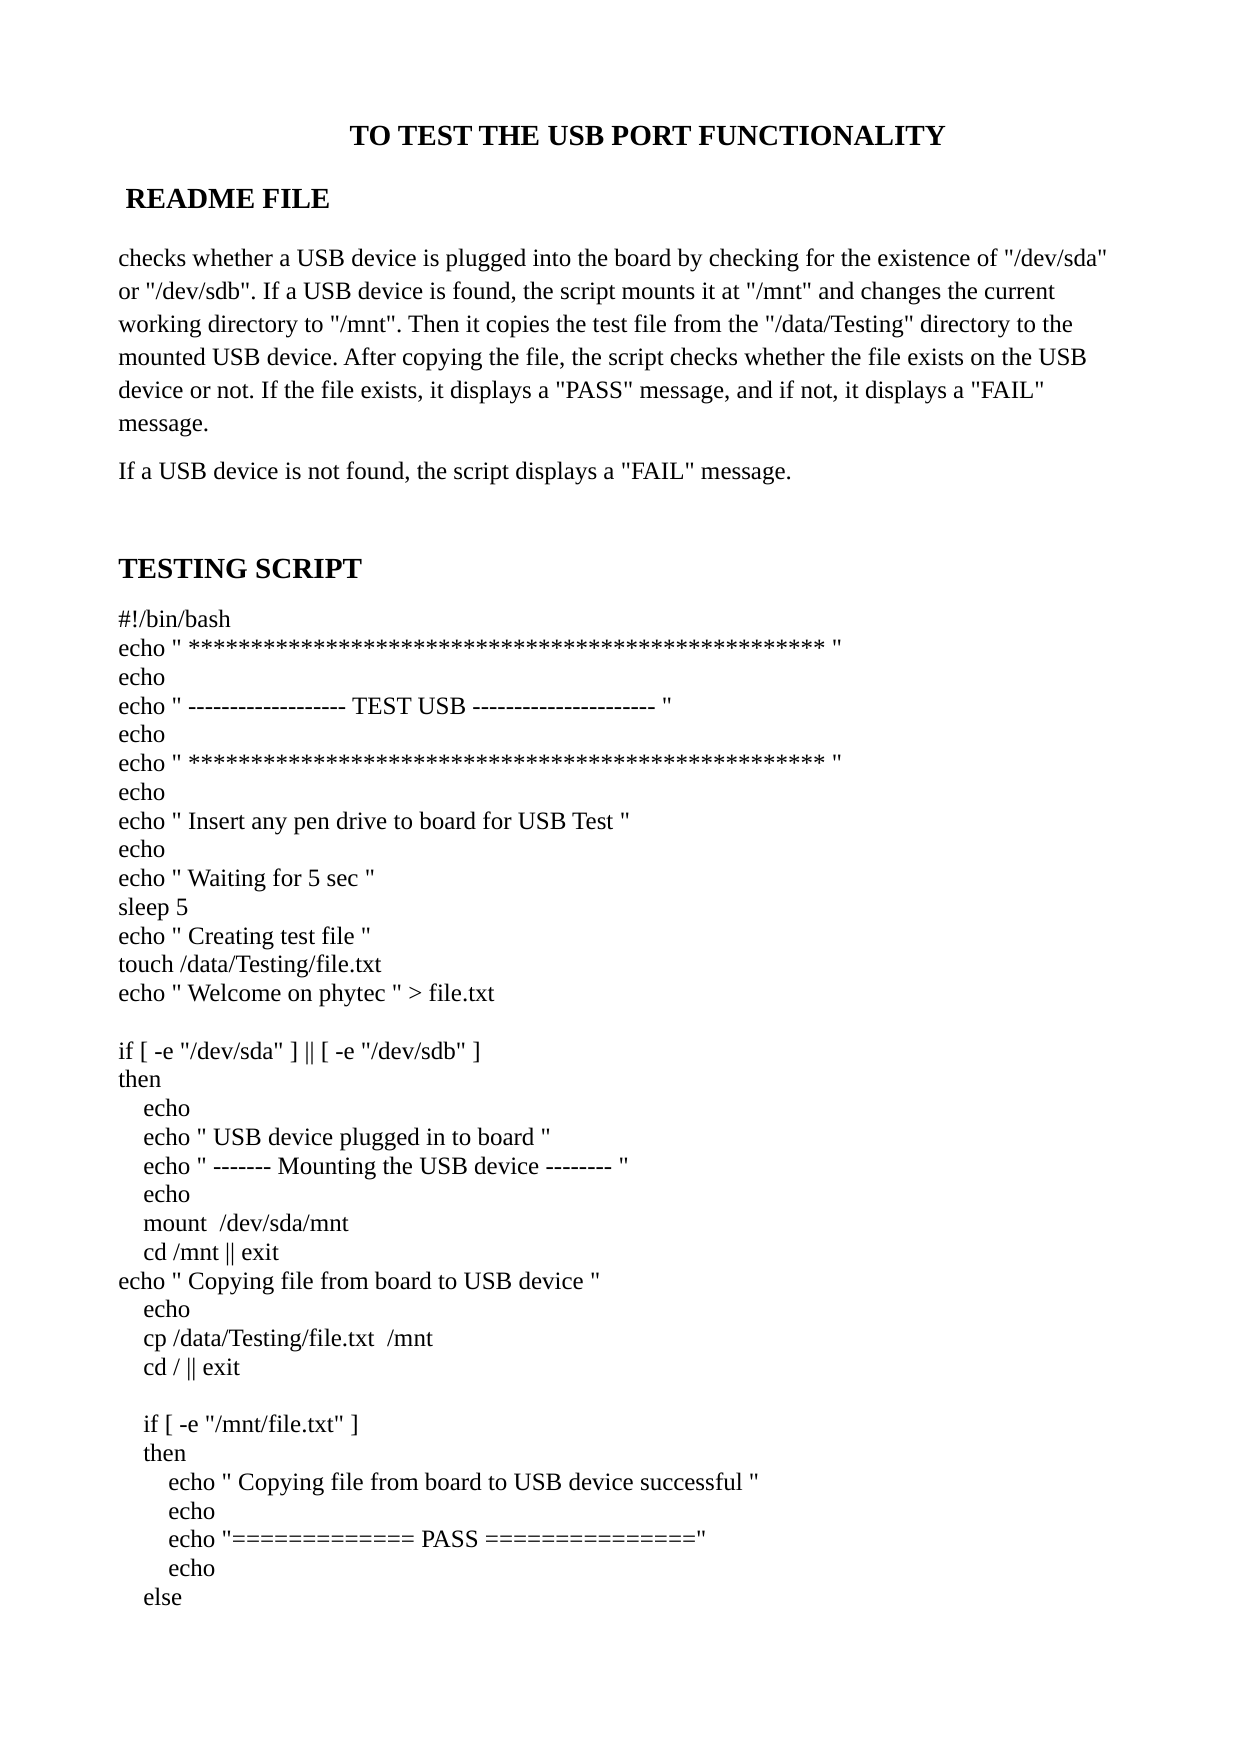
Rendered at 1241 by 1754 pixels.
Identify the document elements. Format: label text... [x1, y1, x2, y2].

text echo " Insert any pen drive to board for USB Test " [118, 806, 1122, 834]
text touch /data/Testing/file.txt [118, 949, 1122, 978]
text else [118, 1582, 1122, 1611]
text echo " Welcome on phytec " > file.txt [118, 978, 1122, 1007]
text echo [118, 834, 1122, 863]
text echo [118, 662, 1122, 691]
text cd /mnt || exit [118, 1237, 1122, 1266]
text echo " ------- Mounting the USB device -------- " [118, 1151, 1122, 1179]
text if [ -e "/dev/sda" ] || [ -e "/dev/sdb" ] [118, 1036, 1122, 1064]
text echo [118, 1294, 1122, 1323]
text cp /data/Testing/file.txt /mnt [118, 1323, 1122, 1352]
text echo " USB device plugged in to board " [118, 1122, 1122, 1151]
text echo [118, 1179, 1122, 1208]
text echo "============= PASS ===============" [118, 1524, 1122, 1553]
text then [118, 1438, 1122, 1467]
text echo " ------------------- TEST USB ---------------------- " [118, 691, 1122, 719]
text echo " Copying file from board to USB device successful " [118, 1467, 1122, 1496]
text echo " Creating test file " [118, 921, 1122, 949]
text cd / || exit [118, 1352, 1122, 1381]
text #!/bin/bash [118, 604, 1122, 633]
text checks whether a USB device is plugged into the board by checking for the existence of "/dev/sda" or "/dev/sdb". If a USB device is found, the script mounts it at "/mnt" and changes the current working directory to "/mnt". Then it copies the test file from the "/data/Testing" directory to the mounted USB device. After copying the file, the script checks whether the file exists on the USB device or not. If the file exists, it displays a "PASS" message, and if not, it displays a "FAIL" message. [118, 243, 1122, 437]
text echo " Copying file from board to USB device " [118, 1266, 1122, 1294]
text echo [118, 1093, 1122, 1122]
text echo " Waiting for 5 sec " [118, 863, 1122, 892]
text sleep 5 [118, 892, 1122, 921]
text if [ -e "/mnt/file.txt" ] [118, 1409, 1122, 1438]
text mount /dev/sda/mnt [118, 1208, 1122, 1237]
text README FILE [118, 181, 1122, 215]
text echo [118, 1496, 1122, 1524]
text If a USB device is not found, the script displays a "FAIL" message. [118, 456, 1122, 485]
text then [118, 1064, 1122, 1093]
text echo " *************************************************** " [118, 633, 1122, 662]
text echo [118, 719, 1122, 748]
text TESTING SCRIPT [118, 551, 1122, 585]
text echo [118, 1553, 1122, 1582]
text echo " *************************************************** " [118, 748, 1122, 777]
text echo [118, 777, 1122, 806]
